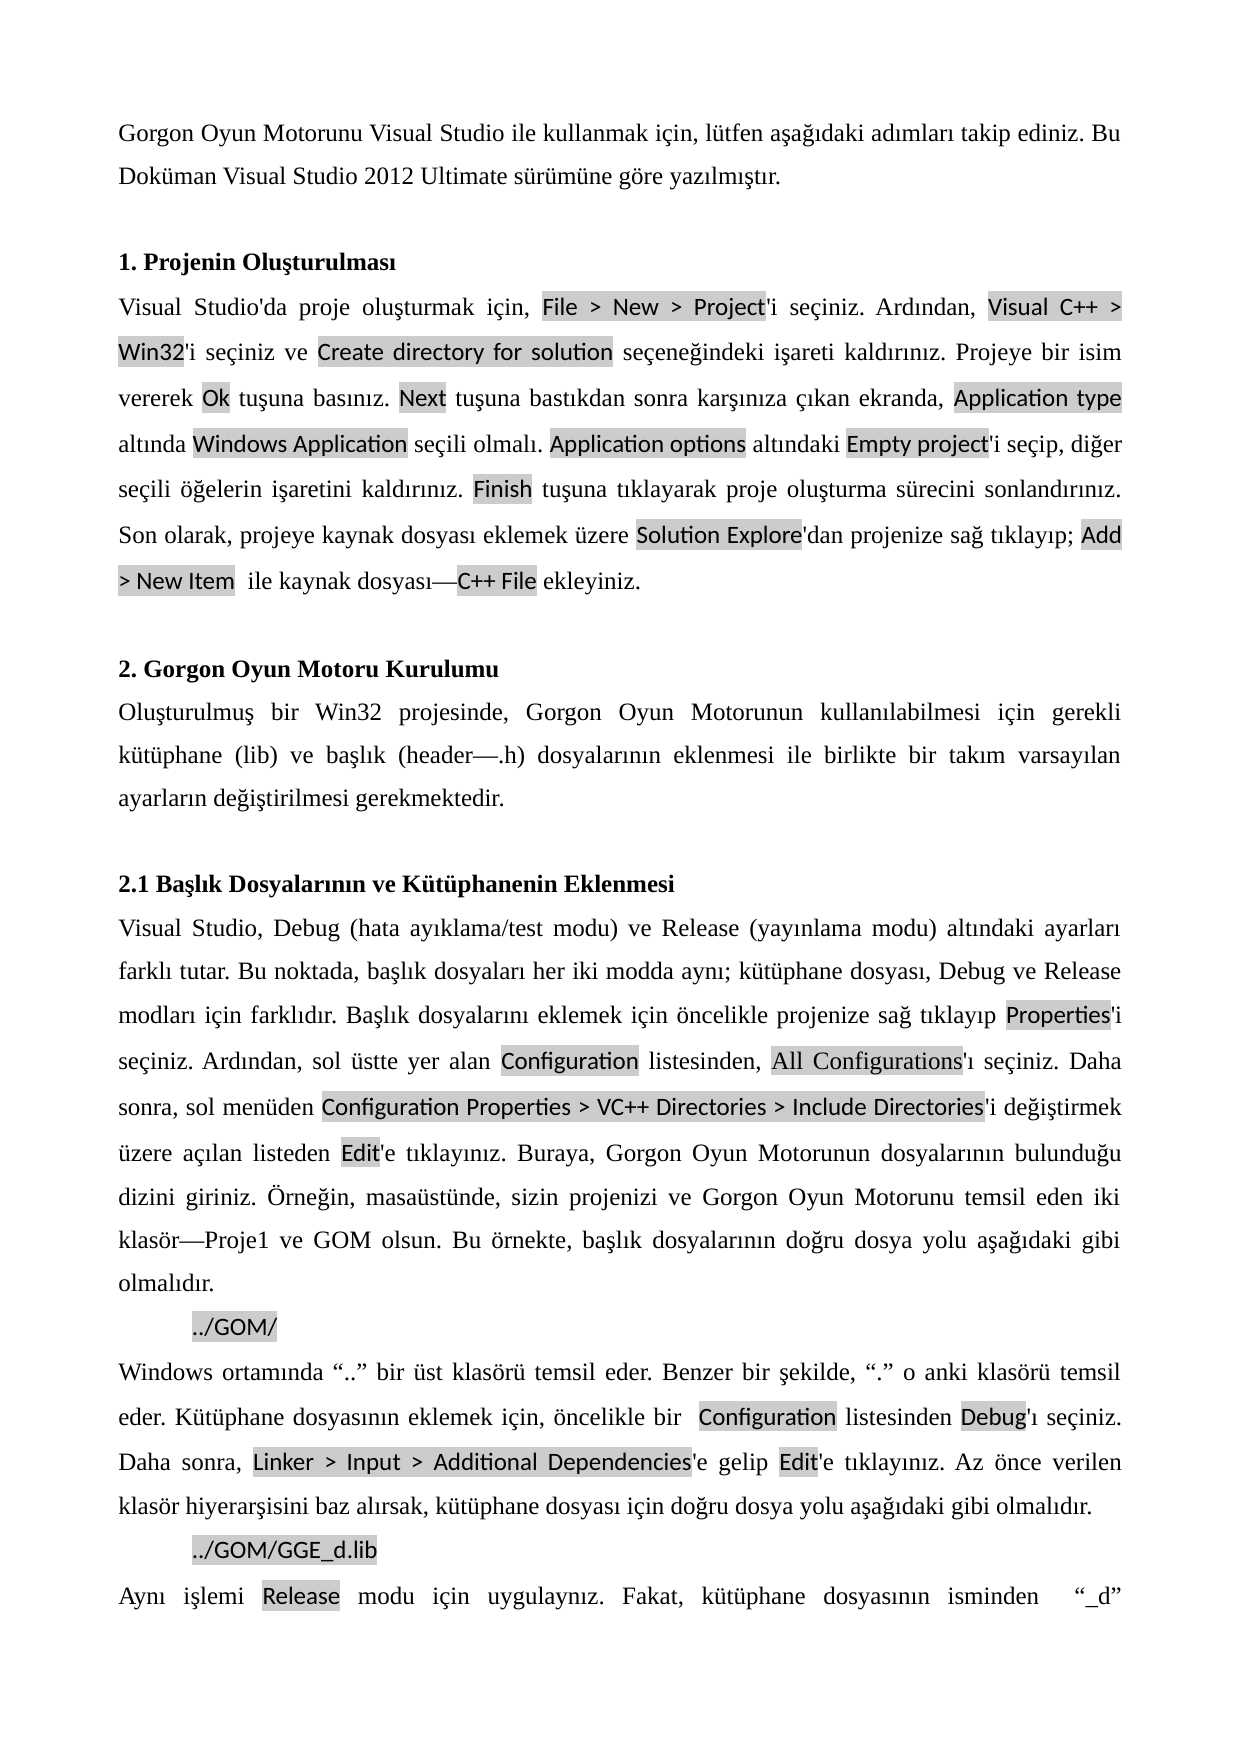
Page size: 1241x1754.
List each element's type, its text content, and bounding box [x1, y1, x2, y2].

text Windows ortamında “..” bir üst klasörü temsil eder. Benzer bir şekilde, “.” o anki klasörü temsil eder. Kütüphane dosyasının eklemek için, öncelikle bir Configuration listesinden Debug'ı seçiniz. Daha sonra, Linker > Input > Additional Dependencies'e gelip Edit'e tıklayınız. Az önce verilen klasör hiyerarşisini baz alırsak, kütüphane dosyası için doğru dosya yolu aşağıdaki gibi olmalıdır. [118, 1357, 1122, 1520]
text Oluşturulmuş bir Win32 projesinde, Gorgon Oyun Motorunun kullanılabilmesi için gerekli kütüphane (lib) ve başlık (header—.h) dosyalarının eklenmesi ile birlikte bir takım varsayılan ayarların değiştirilmesi gerekmektedir. [118, 697, 1122, 812]
text ../GOM/ [118, 1311, 1122, 1342]
text Visual Studio, Debug (hata ayıklama/test modu) ve Release (yayınlama modu) altındaki ayarları farklı tutar. Bu noktada, başlık dosyaları her iki modda aynı; kütüphane dosyası, Debug ve Release modları için farklıdır. Başlık dosyalarını eklemek için öncelikle projenize sağ tıklayıp Properties'i seçiniz. Ardından, sol üstte yer alan Configuration listesinden, All Configurations'ı seçiniz. Daha sonra, sol menüden Configuration Properties > VC++ Directories > Include Directories'i değiştirmek üzere açılan listeden Edit'e tıklayınız. Buraya, Gorgon Oyun Motorunun dosyalarının bulunduğu dizini giriniz. Örneğin, masaüstünde, sizin projenizi ve Gorgon Oyun Motorunu temsil eden iki klasör—Proje1 ve GOM olsun. Bu örnekte, başlık dosyalarının doğru dosya yolu aşağıdaki gibi olmalıdır. [118, 913, 1122, 1297]
text 2.1 Başlık Dosyalarının ve Kütüphanenin Eklenmesi [118, 869, 1122, 898]
text ../GOM/GGE_d.lib [118, 1534, 1122, 1565]
text Gorgon Oyun Motorunu Visual Studio ile kullanmak için, lütfen aşağıdaki adımları takip ediniz. Bu Doküman Visual Studio 2012 Ultimate sürümüne göre yazılmıştır. [118, 118, 1122, 190]
text 2. Gorgon Oyun Motoru Kurulumu [118, 654, 1122, 683]
text Visual Studio'da proje oluşturmak için, File > New > Project'i seçiniz. Ardından, Visual C++ > Win32'i seçiniz ve Create directory for solution seçeneğindeki işareti kaldırınız. Projeye bir isim vererek Ok tuşuna basınız. Next tuşuna bastıkdan sonra karşınıza çıkan ekranda, Application type altında Windows Application seçili olmalı. Application options altındaki Empty project'i seçip, diğer seçili öğelerin işaretini kaldırınız. Finish tuşuna tıklayarak proje oluşturma sürecini sonlandırınız. Son olarak, projeye kaynak dosyası eklemek üzere Solution Explore'dan projenize sağ tıklayıp; Add > New Item ile kaynak dosyası—C++ File ekleyiniz. [118, 291, 1122, 596]
text Aynı işlemi Release modu için uygulaynız. Fakat, kütüphane dosyasının isminden “_d” [118, 1580, 1122, 1611]
text 1. Projenin Oluşturulması [118, 247, 1122, 276]
